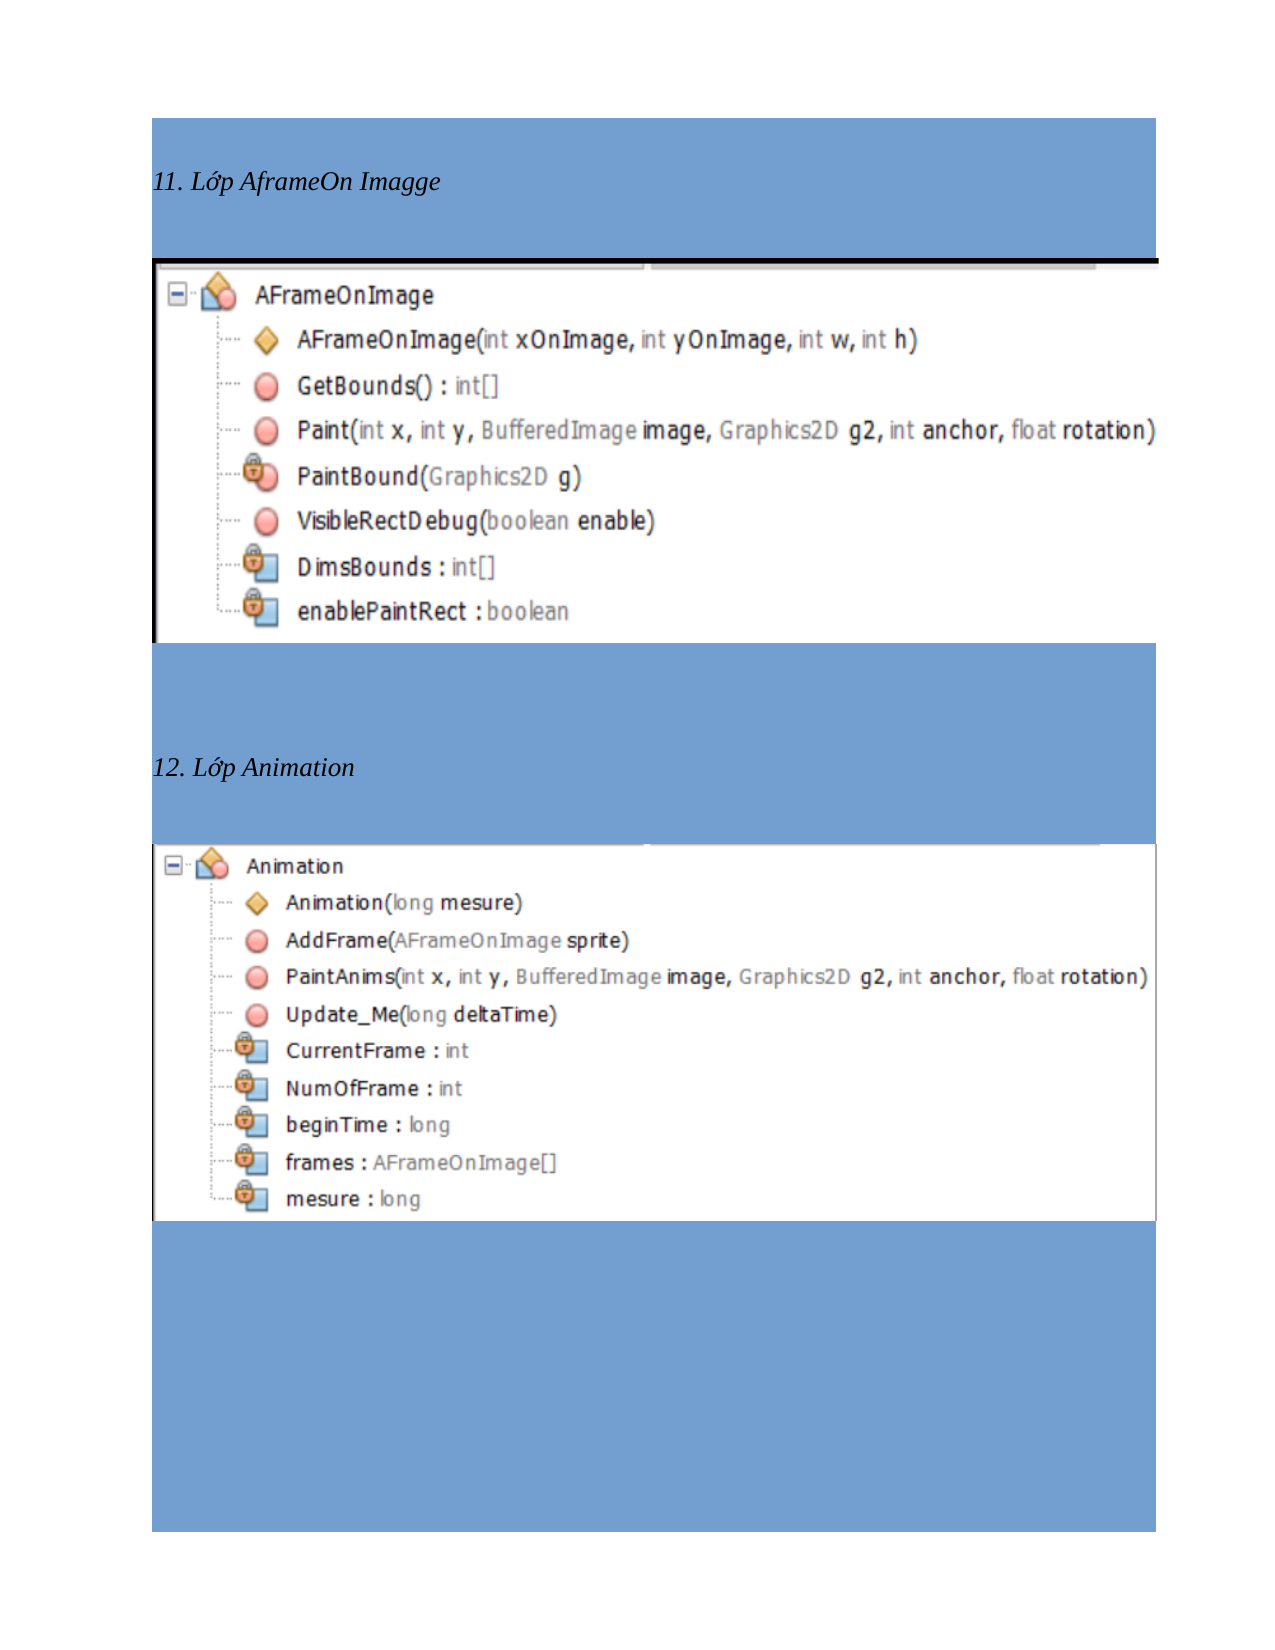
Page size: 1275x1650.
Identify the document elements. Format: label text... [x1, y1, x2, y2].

picture [152, 844, 1157, 1221]
text 11. Lớp AframeOn Imagge [152, 165, 1156, 196]
text 12. Lớp Animation [152, 751, 1156, 783]
picture [152, 258, 1159, 643]
